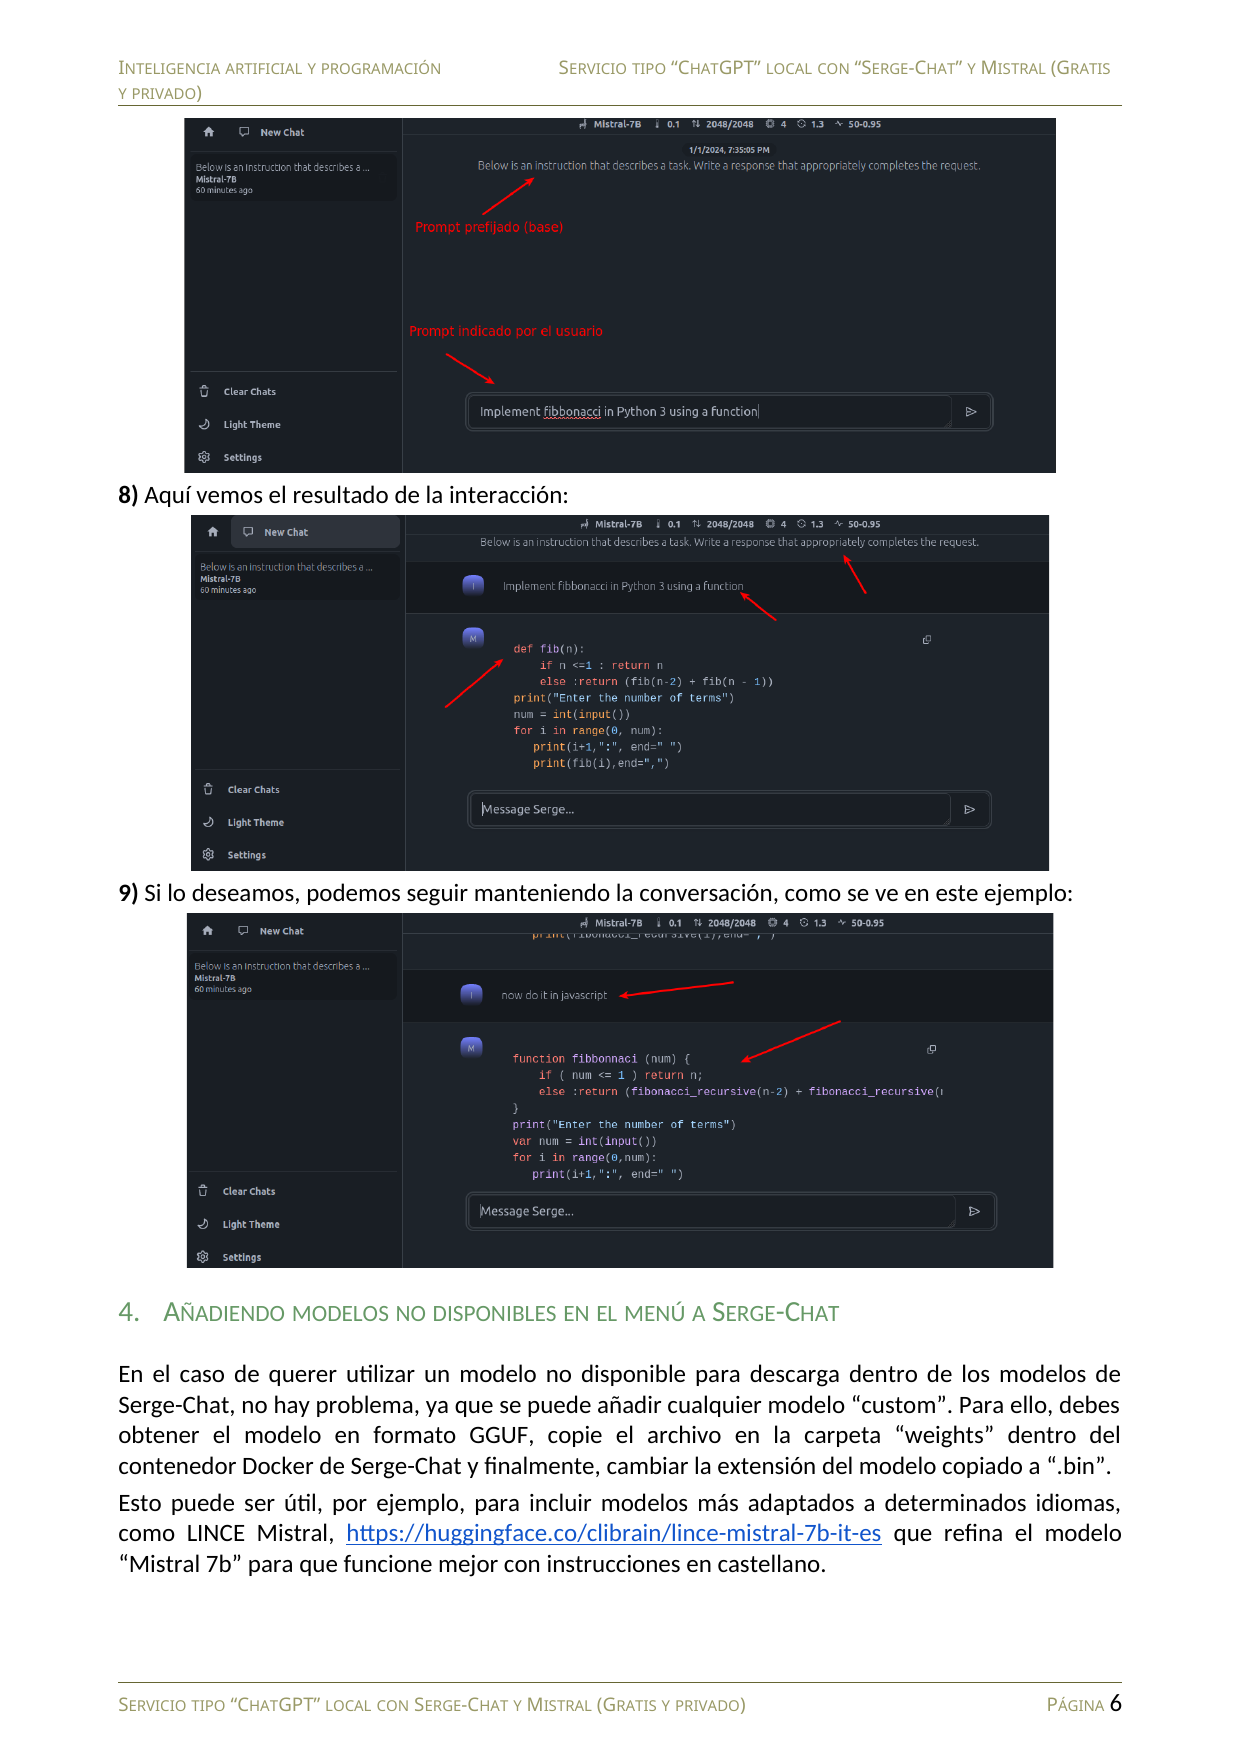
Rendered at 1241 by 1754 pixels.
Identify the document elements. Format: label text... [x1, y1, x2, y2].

text Esto puede ser útil, por ejemplo, para incluir modelos más adaptados a determinados idiomas, como LINCE Mistral, https://huggingface.co/clibrain/lince-mistral-7b-it-es que refina el modelo “Mistral 7b” para que funcione mejor con instrucciones en castellano. [118, 1487, 1122, 1579]
text En el caso de querer utilizar un modelo no disponible para descarga dentro de los modelos de Serge-Chat, no hay problema, ya que se puede añadir cualquier modelo “custom”. Para ello, debes obtener el modelo en formato GGUF, copie el archivo en la carpeta “weights” dentro del contenedor Docker de Serge-Chat y finalmente, cambiar la extensión del modelo copiado a “.bin”. [118, 1358, 1122, 1481]
picture [184, 118, 1056, 473]
text 9) Si lo deseamos, podemos seguir manteniendo la conversación, como se ve en este ejemplo: [118, 877, 1122, 907]
picture [191, 515, 1050, 871]
text 8) Aquí vemos el resultado de la interacción: [118, 479, 1122, 509]
picture [186, 913, 1054, 1268]
subtitle Añadiendo modelos no disponibles en el menú a Serge-Chat [118, 1293, 1122, 1328]
